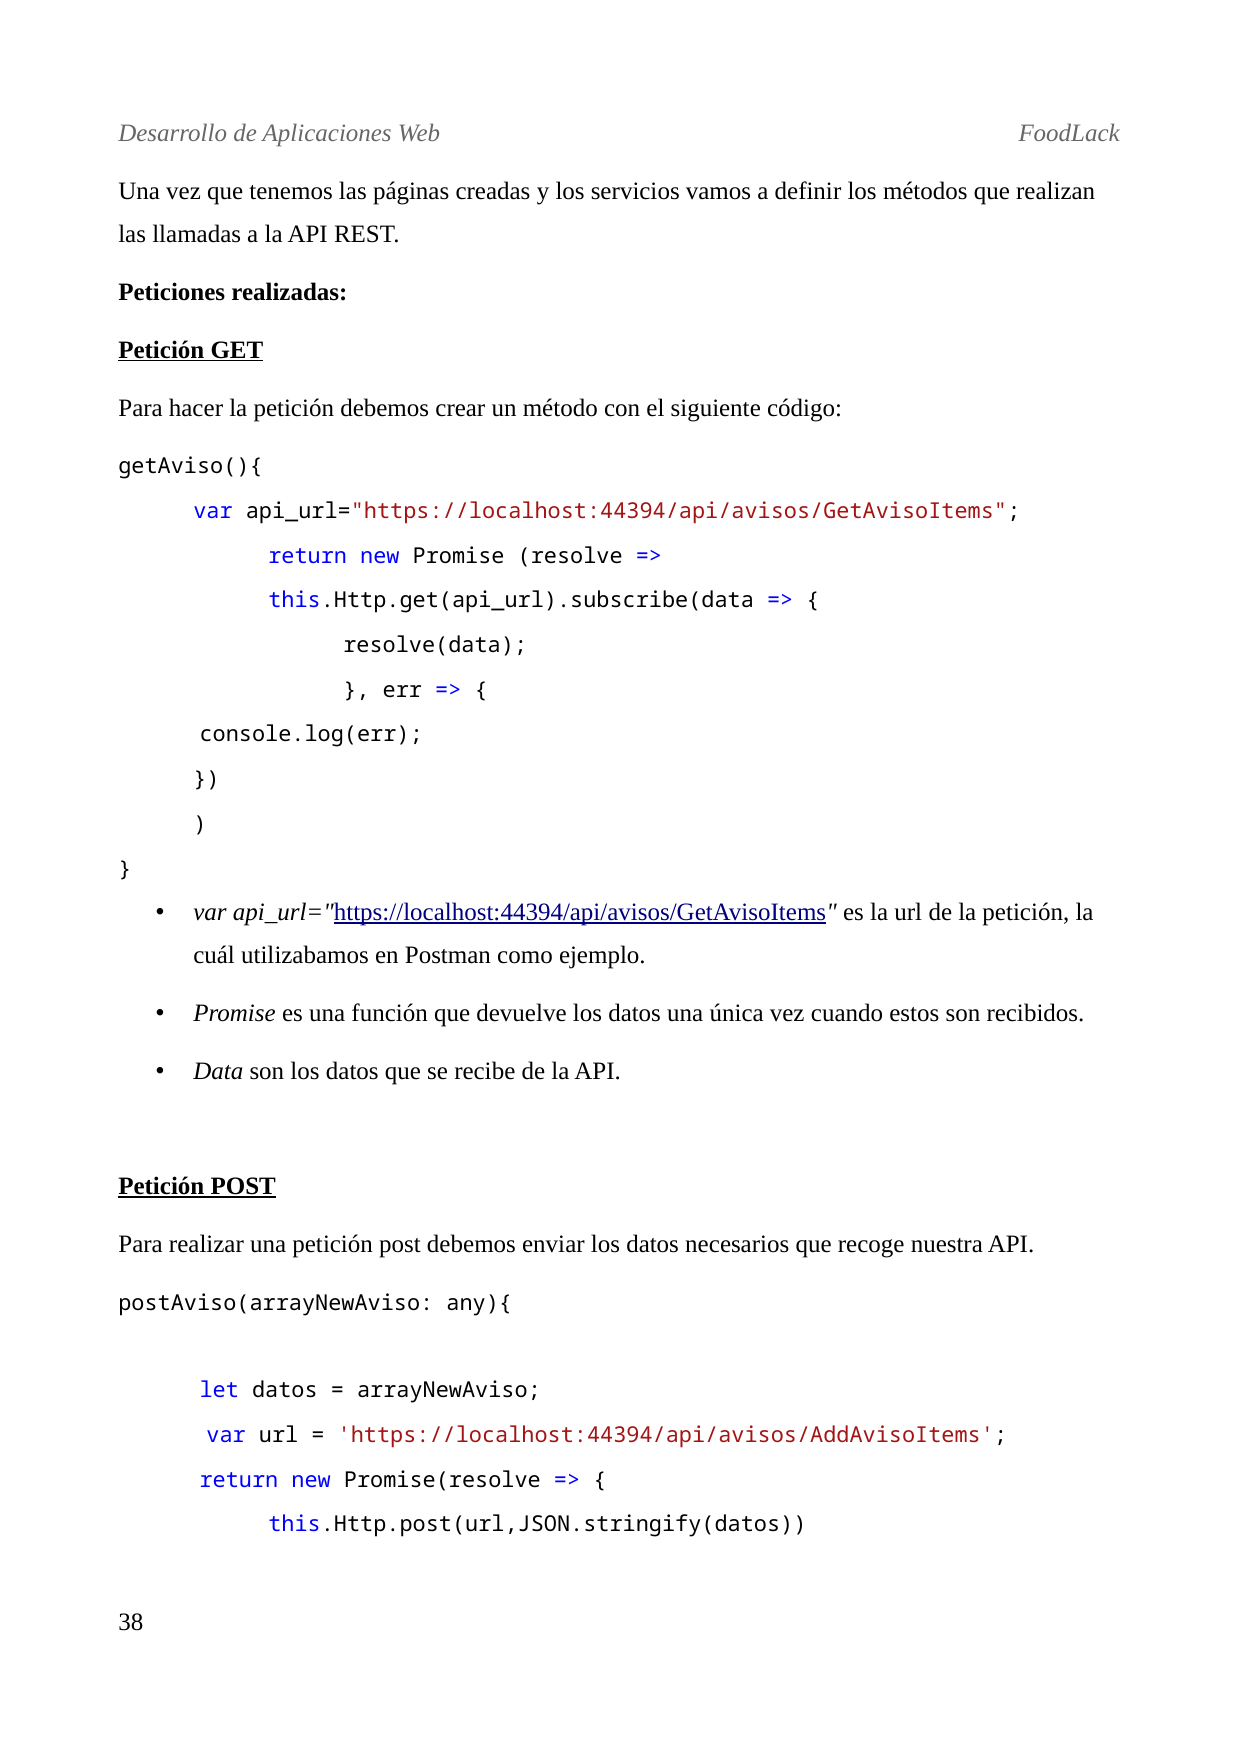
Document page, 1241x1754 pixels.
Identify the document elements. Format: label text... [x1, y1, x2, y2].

text return new Promise (resolve => [118, 540, 1122, 569]
list Data son los datos que se recibe de la API. [156, 1056, 1122, 1084]
text ) [118, 808, 1122, 838]
text getAviso(){ [118, 450, 1122, 480]
text Para realizar una petición post debemos enviar los datos necesarios que recoge nuestra API. [118, 1229, 1122, 1258]
text Petición GET [118, 335, 1122, 364]
text resolve(data); [118, 629, 1122, 659]
text this.Http.post(url,JSON.stringify(datos)) [118, 1508, 1122, 1538]
text } [118, 852, 1122, 882]
list var api_url="https://localhost:44394/api/avisos/GetAvisoItems" es la url de la petición, la cuál utilizabamos en Postman como ejemplo. [156, 897, 1122, 969]
text }, err => { [118, 674, 1122, 703]
text let datos = arrayNewAviso; [118, 1374, 1122, 1404]
text Para hacer la petición debemos crear un método con el siguiente código: [118, 393, 1122, 421]
text var api_url="https://localhost:44394/api/avisos/GetAvisoItems"; [118, 495, 1122, 525]
text Peticiones realizadas: [118, 277, 1122, 306]
text return new Promise(resolve => { [118, 1464, 1122, 1493]
text console.log(err); [118, 718, 1122, 748]
text var url = 'https://localhost:44394/api/avisos/AddAvisoItems'; [118, 1419, 1122, 1449]
list Promise es una función que devuelve los datos una única vez cuando estos son recibidos. [156, 998, 1122, 1027]
text this.Http.get(api_url).subscribe(data => { [118, 584, 1122, 614]
text Petición POST [118, 1171, 1122, 1200]
text }) [118, 763, 1122, 793]
text postAviso(arrayNewAviso: any){ [118, 1287, 1122, 1316]
text Una vez que tenemos las páginas creadas y los servicios vamos a definir los métodos que realizan las llamadas a la API REST. [118, 176, 1122, 248]
